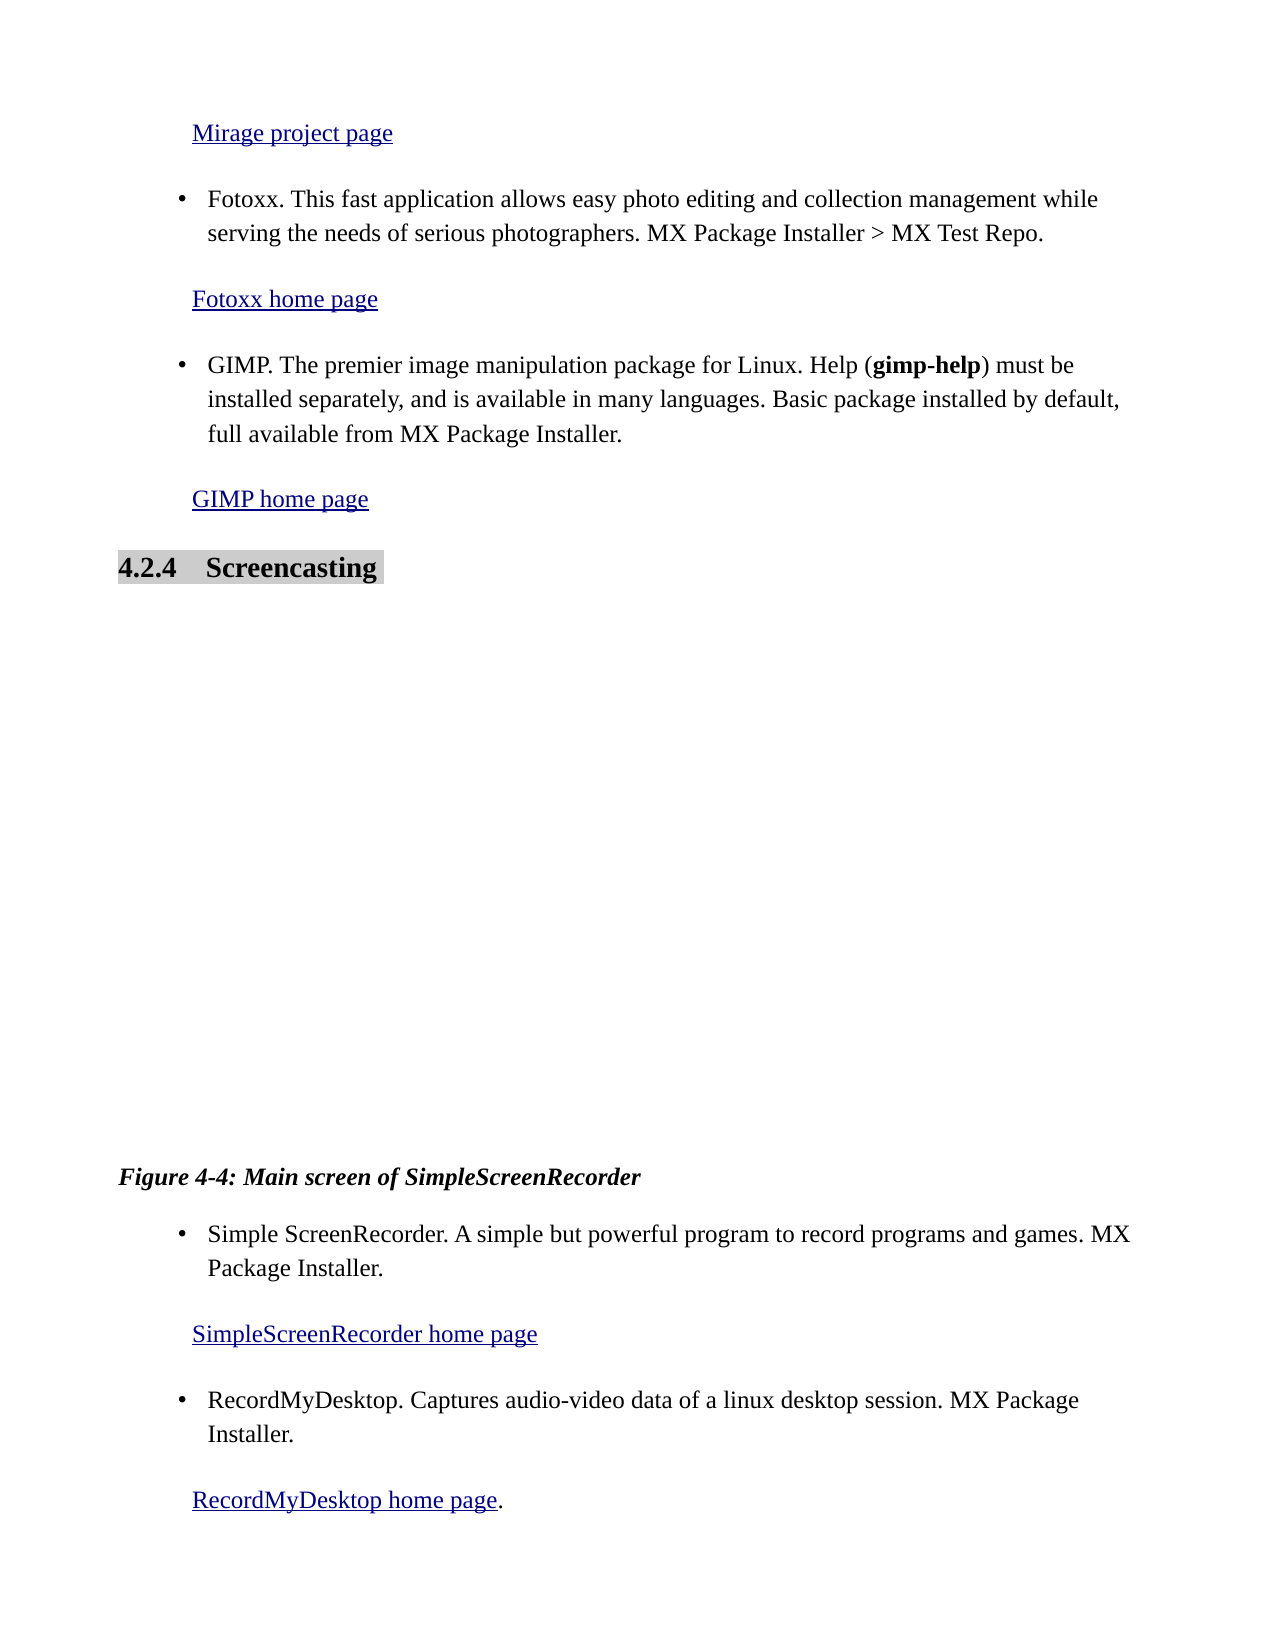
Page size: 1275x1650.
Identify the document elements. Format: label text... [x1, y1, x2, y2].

list GIMP home page [162, 484, 1157, 513]
subtitle 4.2.4 Screencasting [384, 550, 1157, 584]
list RecordMyDesktop home page. [162, 1485, 1157, 1514]
list GIMP. The premier image manipulation package for Linux. Help (gimp-help) must be installed separately, and is available in many languages. Basic package installed by default, full available from MX Package Installer. [178, 350, 1141, 447]
list RecordMyDesktop. Captures audio-video data of a linux desktop session. MX Package Installer. [178, 1385, 1141, 1448]
text Figure 4-4: Main screen of SimpleScreenRecorder [118, 1162, 1157, 1191]
list Simple ScreenRecorder. A simple but powerful program to record programs and games. MX Package Installer. [178, 1219, 1141, 1282]
list Mirage project page [162, 118, 1157, 147]
list SimpleScreenRecorder home page [162, 1319, 1157, 1348]
list Fotoxx. This fast application allows easy photo editing and collection management while serving the needs of serious photographers. MX Package Installer > MX Test Repo. [178, 184, 1141, 247]
list Fotoxx home page [162, 284, 1157, 313]
